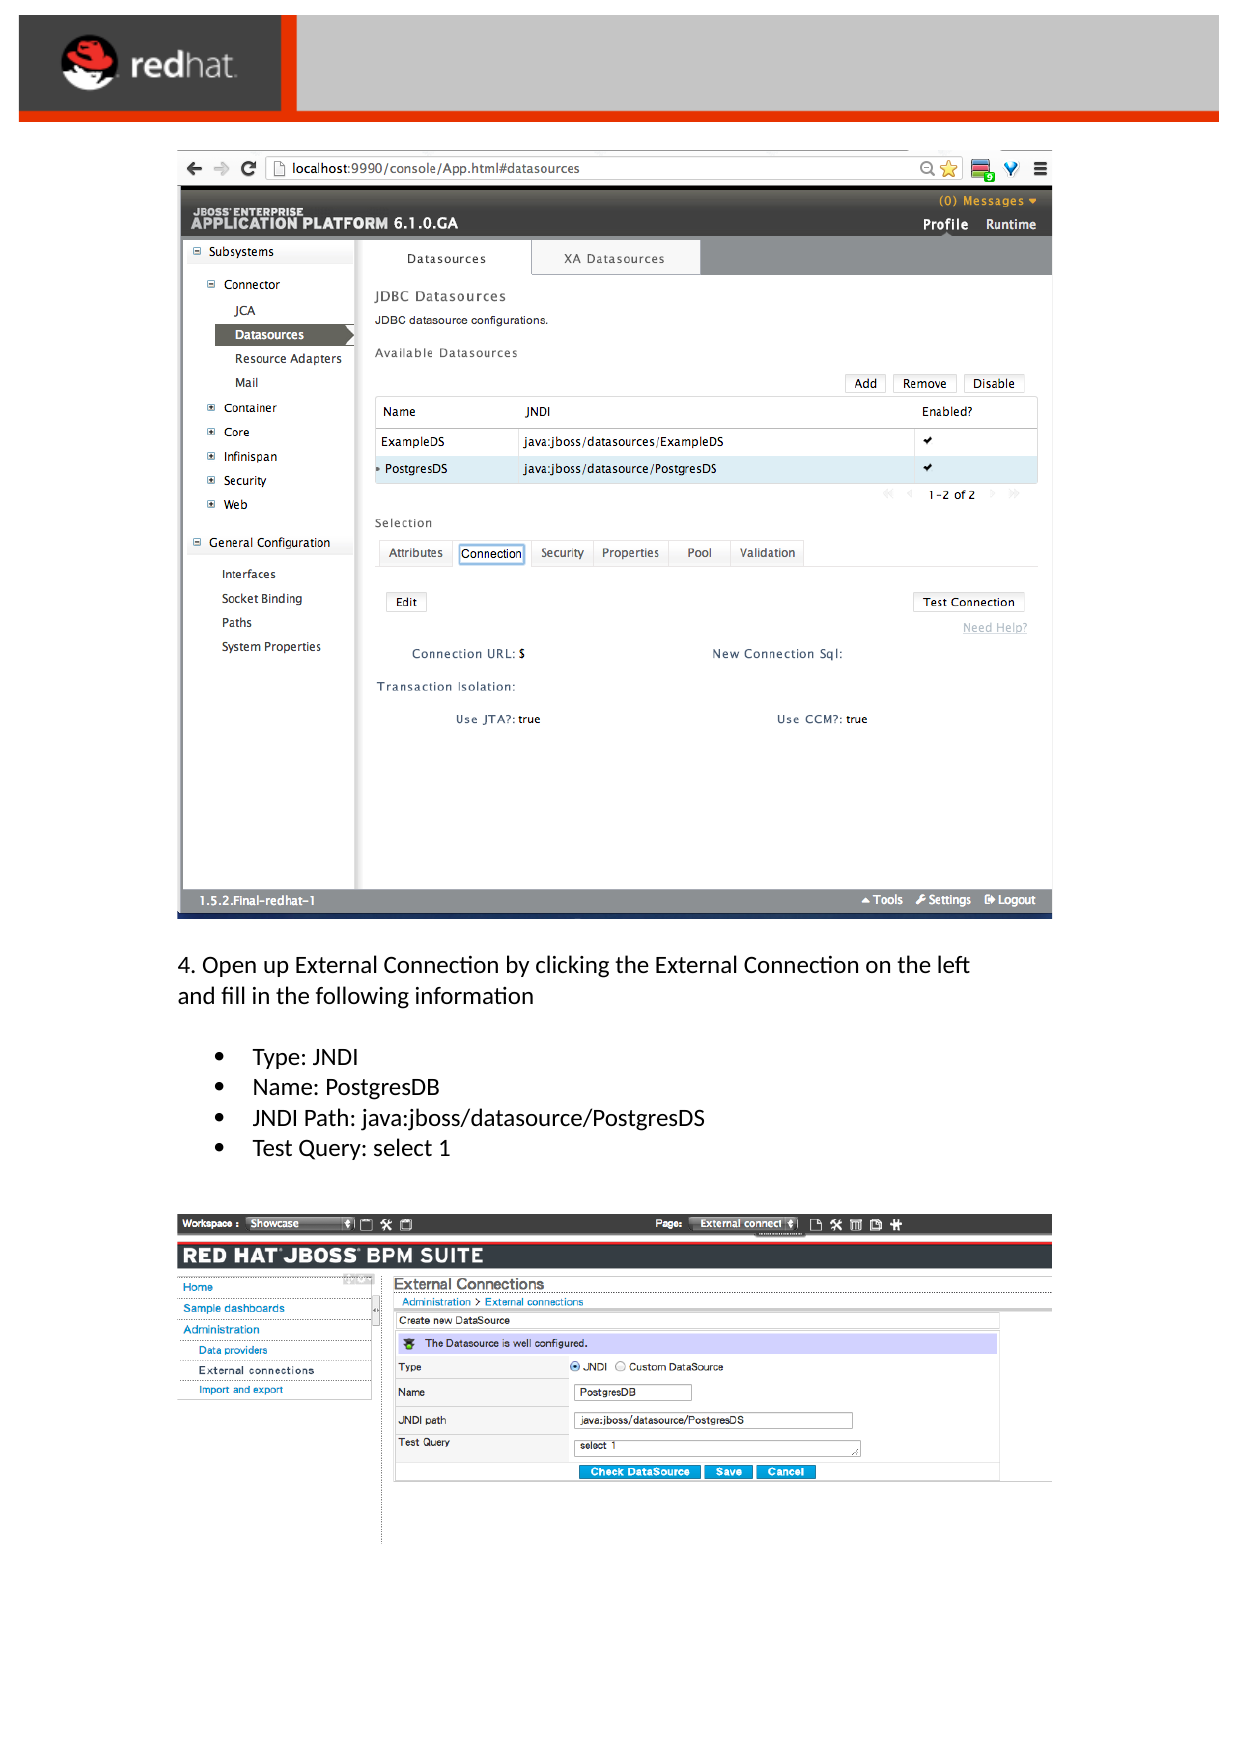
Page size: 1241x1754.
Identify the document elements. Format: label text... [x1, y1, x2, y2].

list Type: JNDI [215, 1041, 1053, 1071]
list Name: PostgresDB [215, 1071, 1053, 1102]
text 4. Open up External Connection by clicking the External Connection on the left [177, 949, 1053, 980]
text and fill in the following information [177, 980, 1053, 1010]
picture [177, 1214, 1052, 1544]
picture [177, 150, 1053, 919]
list JNDI Path: java:jboss/datasource/PostgresDS [215, 1102, 1053, 1132]
list Test Query: select 1 [215, 1132, 1053, 1163]
